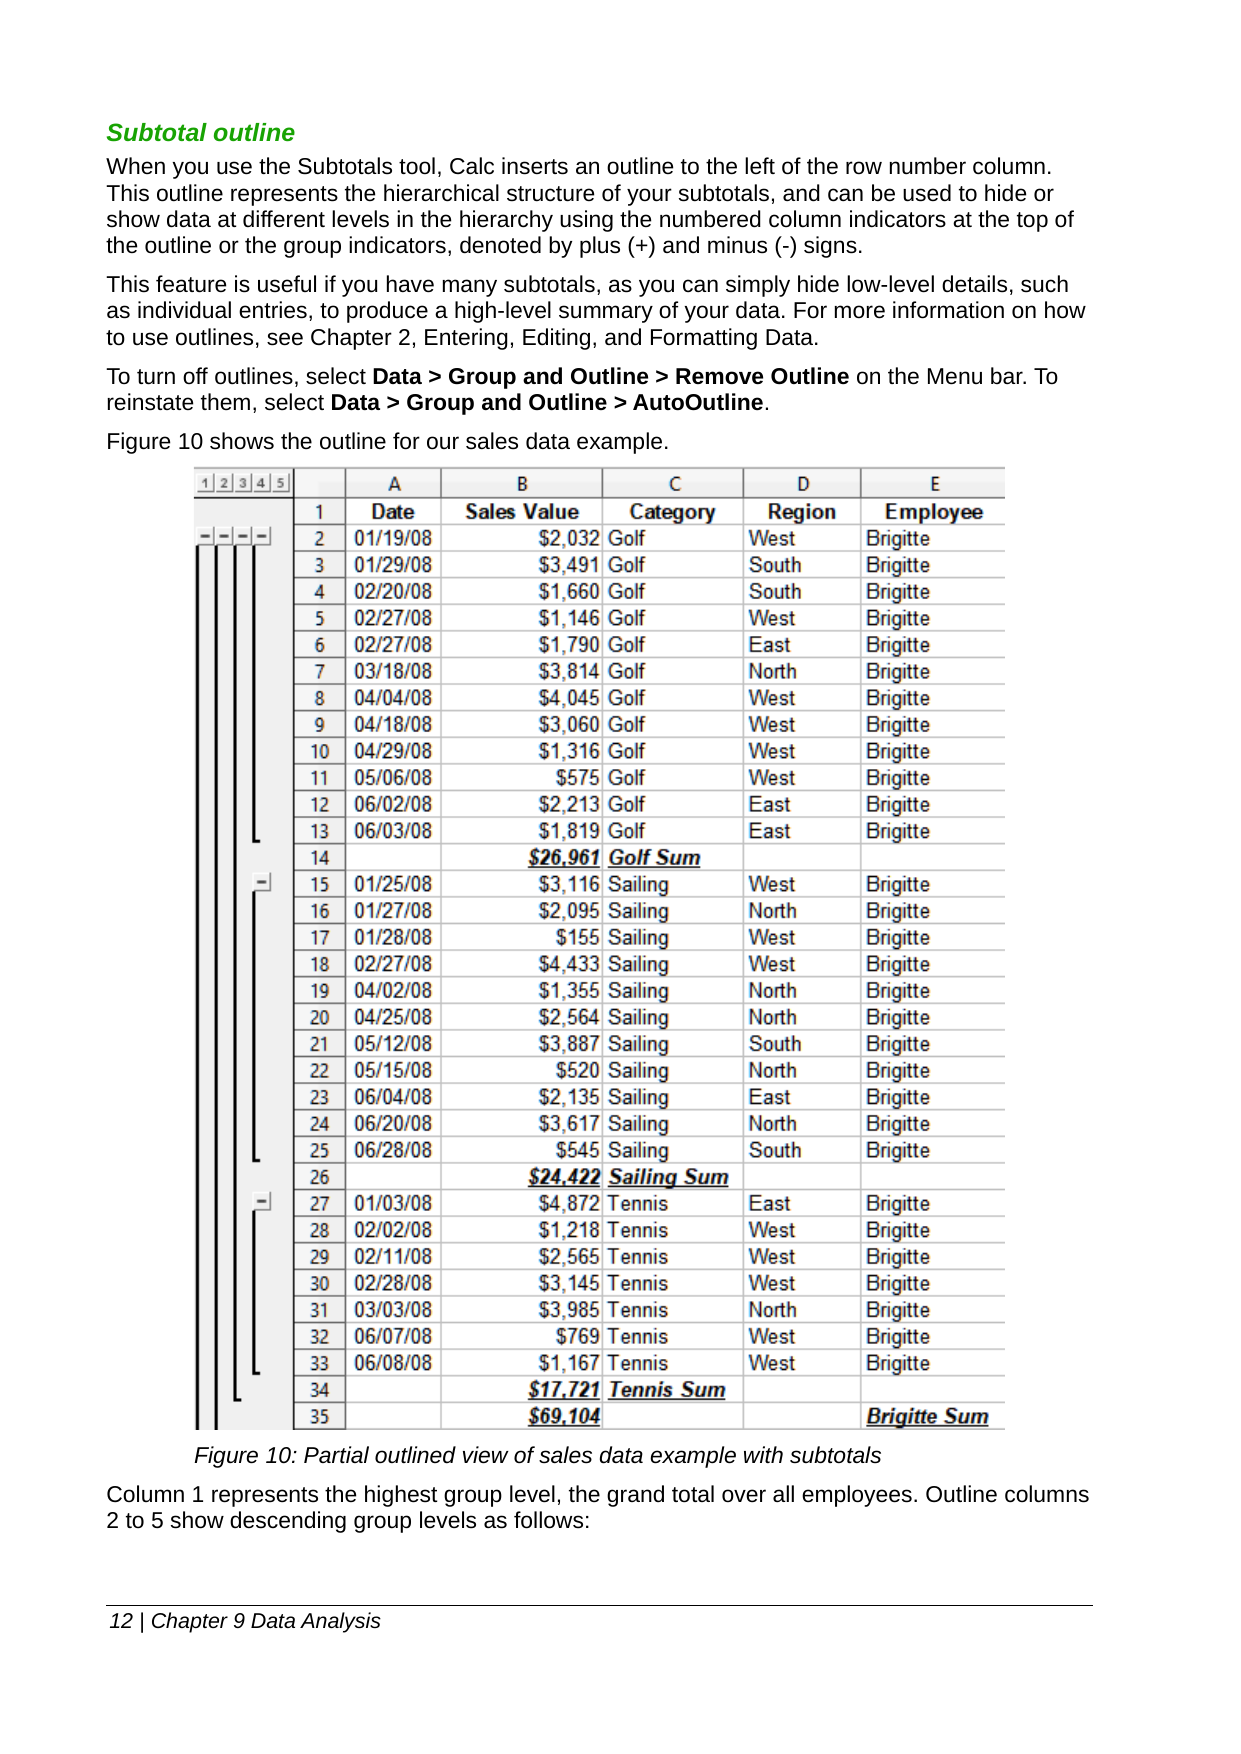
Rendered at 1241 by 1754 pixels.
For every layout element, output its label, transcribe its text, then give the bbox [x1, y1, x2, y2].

text Figure 10: Partial outlined view of sales data example with subtotals [194, 1442, 1005, 1468]
subtitle Subtotal outline [106, 118, 1093, 147]
text Column 1 represents the highest group level, the grand total over all employees. Outline columns 2 to 5 show descending group levels as follows: [106, 1481, 1093, 1533]
text Figure 10 shows the outline for our sales data example. [106, 428, 1093, 454]
text When you use the Subtotals tool, Calc inserts an outline to the left of the row number column. This outline represents the hierarchical structure of your subtotals, and can be used to hide or show data at different levels in the hierarchy using the numbered column indicators at the top of the outline or the group indicators, denoted by plus (+) and minus (-) signs. [106, 153, 1093, 258]
text This feature is useful if you have many subtotals, as you can simply hide low-level details, such as individual entries, to produce a high-level summary of your data. For more information on how to use outlines, see Chapter 2, Entering, Editing, and Formatting Data. [106, 271, 1093, 350]
text To turn off outlines, select Data > Group and Outline > Remove Outline on the Menu bar. To reinstate them, select Data > Group and Outline > AutoOutline. [106, 363, 1093, 415]
picture [193, 466, 1005, 1430]
